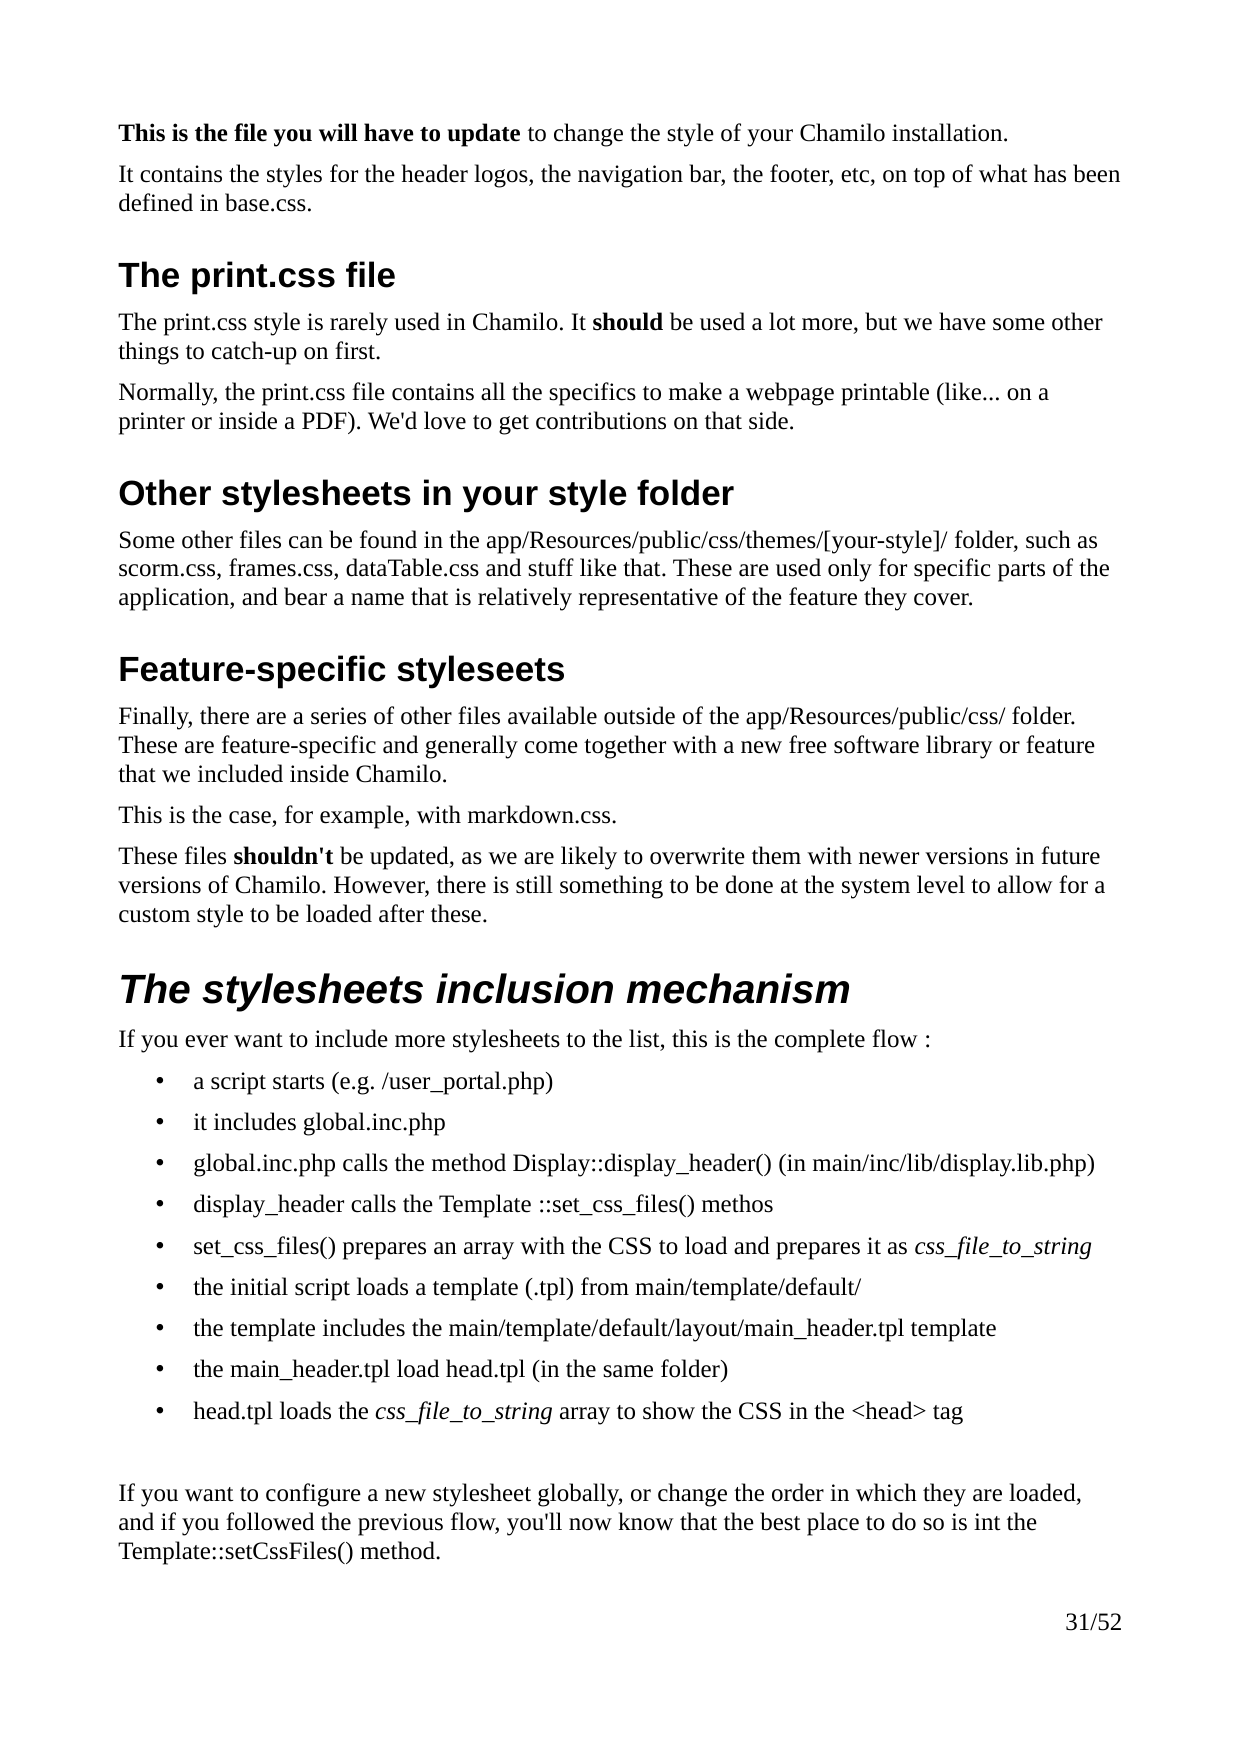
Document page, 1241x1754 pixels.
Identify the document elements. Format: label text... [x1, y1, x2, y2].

text Normally, the print.css file contains all the specifics to make a webpage printable (like... on a printer or inside a PDF). We'd love to get contributions on that side. [118, 377, 1122, 434]
text If you want to configure a new stylesheet globally, or change the order in which they are loaded, and if you followed the previous flow, you'll now know that the best place to do so is int the Template::setCssFiles() method. [118, 1478, 1122, 1564]
subtitle Feature-specific styleseets [118, 648, 1122, 689]
text Some other files can be found in the app/Resources/public/css/themes/[your-style]/ folder, such as scorm.css, frames.css, dataTable.css and stuff like that. These are used only for specific parts of the application, and bear a name that is relatively representative of the feature they cover. [118, 525, 1122, 611]
subtitle Other stylesheets in your style folder [118, 472, 1122, 512]
list global.inc.php calls the method Display::display_header() (in main/inc/lib/display.lib.php) [156, 1148, 1122, 1177]
list display_header calls the Template ::set_css_files() methos [156, 1189, 1122, 1218]
list it includes global.inc.php [156, 1107, 1122, 1136]
list the initial script loads a template (.tpl) from main/template/default/ [156, 1272, 1122, 1301]
text This is the case, for example, with markdown.css. [118, 800, 1122, 829]
list head.tpl loads the css_file_to_string array to show the CSS in the <head> tag [156, 1396, 1122, 1424]
text These files shouldn't be updated, as we are likely to overwrite them with newer versions in future versions of Chamilo. However, there is still something to be done at the system level to allow for a custom style to be loaded after these. [118, 841, 1122, 927]
text It contains the styles for the header logos, the navigation bar, the footer, etc, on top of what has been defined in base.css. [118, 159, 1122, 217]
text The print.css style is rarely used in Chamilo. It should be used a lot more, but we have some other things to catch-up on first. [118, 307, 1122, 364]
list a script starts (e.g. /user_portal.php) [156, 1066, 1122, 1094]
text Finally, there are a series of other files available outside of the app/Resources/public/css/ folder. These are feature-specific and generally come together with a new free software library or feature that we included inside Chamilo. [118, 701, 1122, 787]
text This is the file you will have to update to change the style of your Chamilo installation. [118, 118, 1122, 147]
subtitle The print.css file [118, 254, 1122, 294]
subtitle The stylesheets inclusion mechanism [118, 965, 1122, 1012]
list the template includes the main/template/default/layout/main_header.tpl template [156, 1313, 1122, 1342]
list the main_header.tpl load head.tpl (in the same folder) [156, 1354, 1122, 1383]
list set_css_files() prepares an array with the CSS to load and prepares it as css_file_to_string [156, 1231, 1122, 1259]
text If you ever want to include more stylesheets to the list, this is the complete flow : [118, 1024, 1122, 1053]
